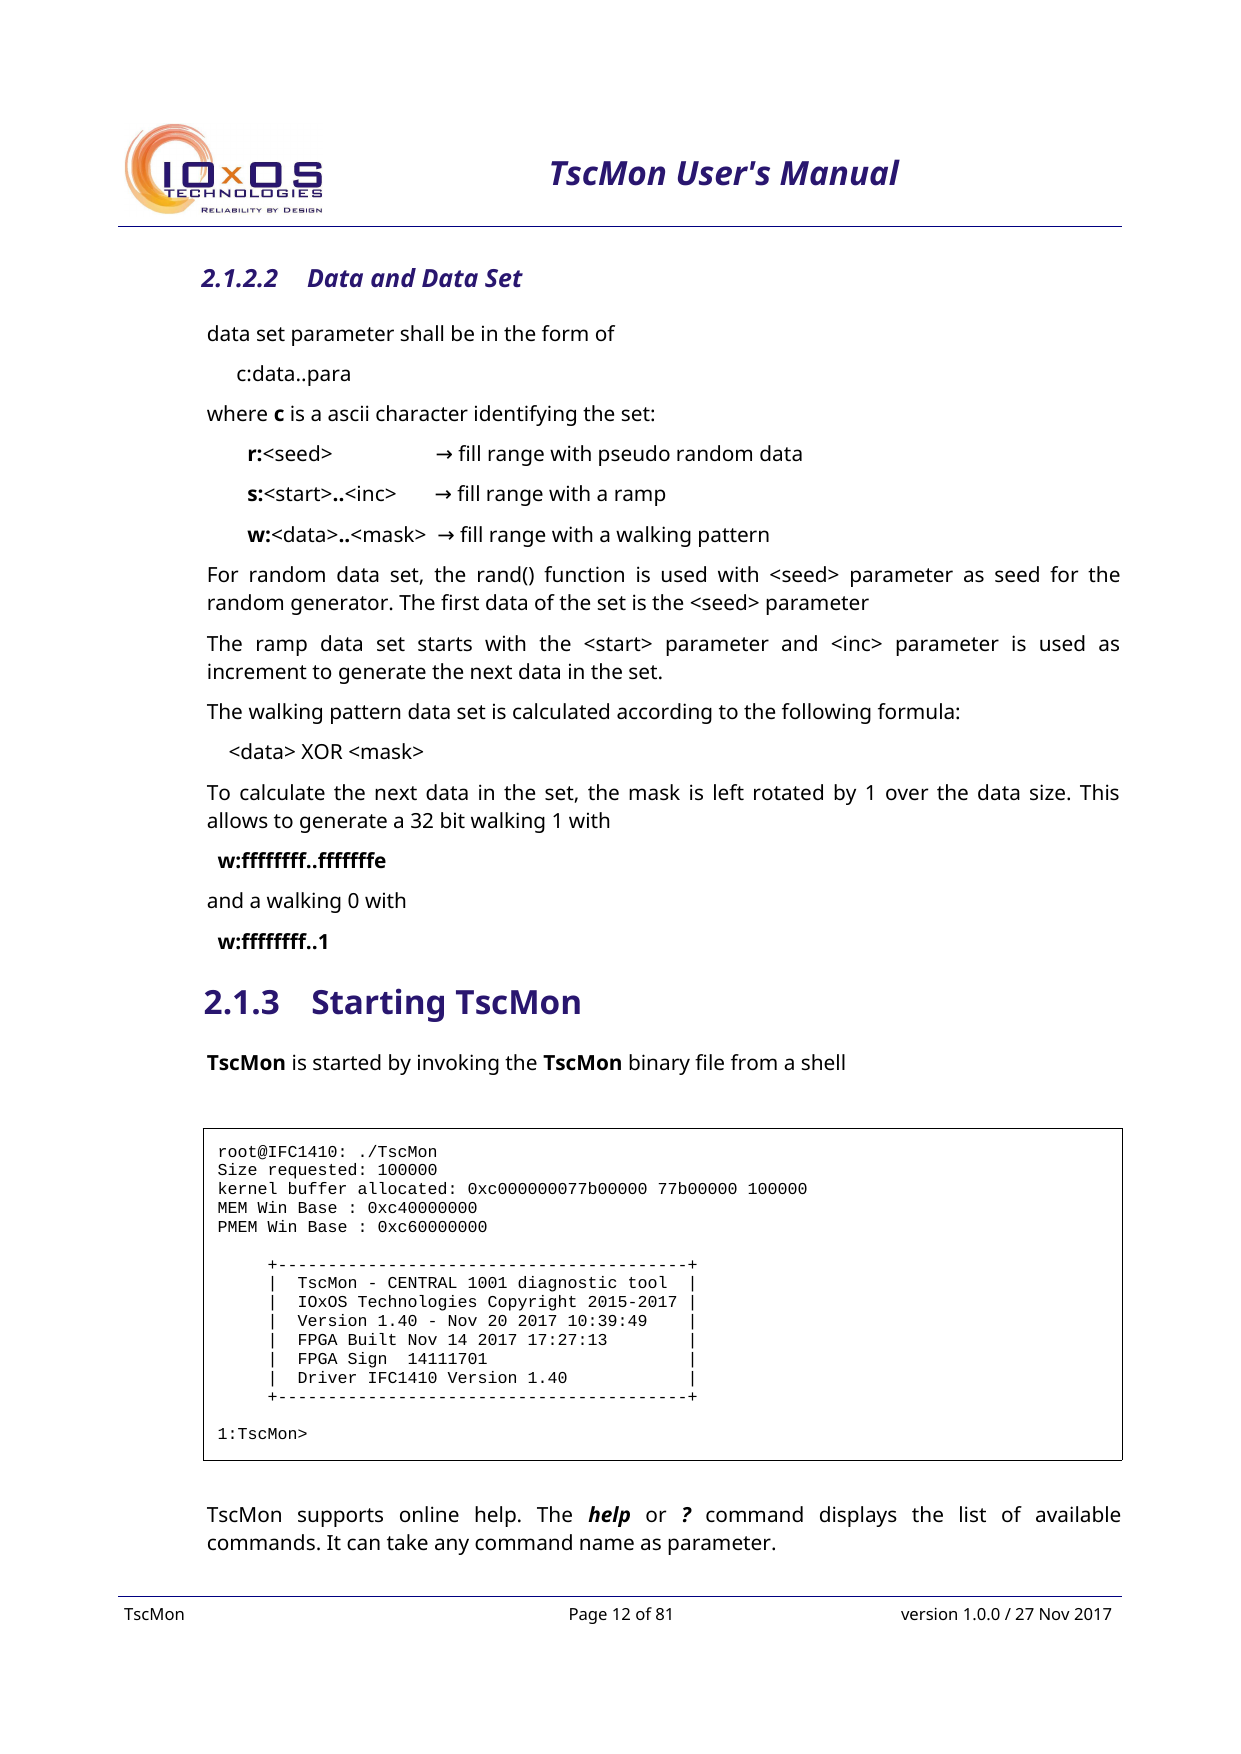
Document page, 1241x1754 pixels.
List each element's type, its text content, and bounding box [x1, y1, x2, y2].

text +-----------------------------------------+ [204, 1241, 1122, 1260]
text | IOxOS Technologies Copyright 2015-2017 | [204, 1279, 1122, 1298]
text The walking pattern data set is calculated according to the following formula: [207, 697, 1122, 726]
text Size requested: 100000 [204, 1147, 1122, 1166]
text kernel buffer allocated: 0xc000000077b00000 77b00000 100000 [204, 1166, 1122, 1185]
text | TscMon - CENTRAL 1001 diagnostic tool | [204, 1260, 1122, 1279]
text w:ffffffff..1 [207, 927, 1122, 955]
text where c is a ascii character identifying the set: [207, 399, 1122, 428]
text | FPGA Built Nov 14 2017 17:27:13 | [204, 1317, 1122, 1336]
text <data> XOR <mask> [207, 737, 1122, 766]
text c:data..para [236, 359, 1122, 387]
text PMEM Win Base : 0xc60000000 [204, 1204, 1122, 1237]
text | Driver IFC1410 Version 1.40 | [204, 1354, 1122, 1373]
text | FPGA Sign 14111701 | [204, 1336, 1122, 1354]
text MEM Win Base : 0xc40000000 [204, 1185, 1122, 1204]
text r:<seed> → fill range with pseudo random data [236, 439, 1122, 468]
text To calculate the next data in the set, the mask is left rotated by 1 over the data size. This allows to generate a 32 bit walking 1 with [207, 778, 1122, 834]
text TscMon is started by invoking the TscMon binary file from a shell [207, 1048, 1122, 1076]
text w:<data>..<mask> → fill range with a walking pattern [236, 520, 1122, 548]
text root@IFC1410: ./TscMon [204, 1129, 1122, 1147]
text TscMon supports online help. The help or ? command displays the list of available commands. It can take any command name as parameter. [207, 1500, 1122, 1557]
subtitle Data and Data Set [195, 261, 1122, 295]
text | Version 1.40 - Nov 20 2017 10:39:49 | [204, 1298, 1122, 1317]
text +-----------------------------------------+ [204, 1373, 1122, 1407]
text and a walking 0 with [207, 887, 1122, 915]
text data set parameter shall be in the form of [207, 319, 1122, 347]
text The ramp data set starts with the <start> parameter and <inc> parameter is used as increment to generate the next data in the set. [207, 629, 1122, 686]
subtitle Starting TscMon [195, 979, 1122, 1024]
text For random data set, the rand() function is used with <seed> parameter as seed for the random generator. The first data of the set is the <seed> parameter [207, 560, 1122, 617]
picture [123, 123, 323, 217]
text s:<start>..<inc> → fill range with a ramp [236, 479, 1122, 508]
text w:ffffffff..fffffffe [207, 846, 1122, 875]
text 1:TscMon> [204, 1411, 1122, 1460]
